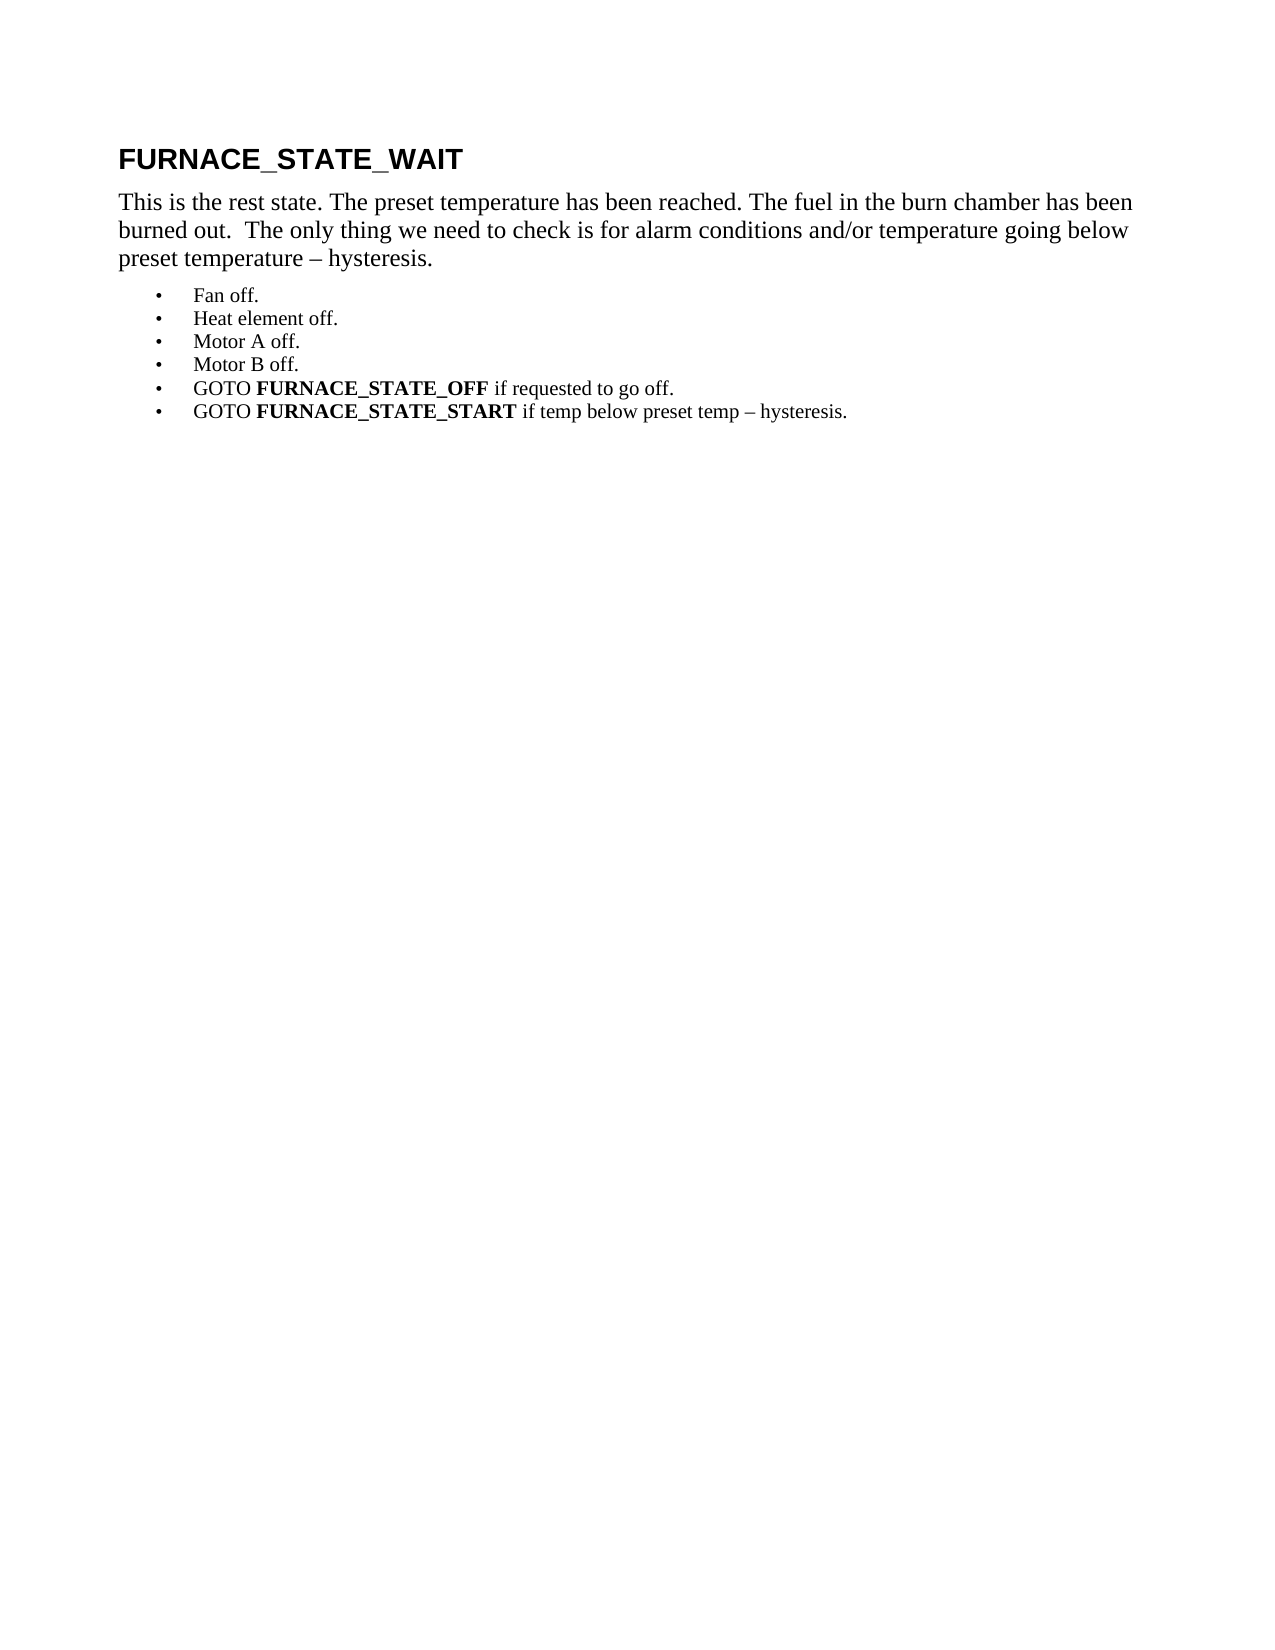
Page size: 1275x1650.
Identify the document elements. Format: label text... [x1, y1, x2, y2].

list Motor A off. [156, 330, 1157, 353]
list Fan off. [156, 284, 1157, 307]
text This is the rest state. The preset temperature has been reached. The fuel in the burn chamber has been burned out. The only thing we need to check is for alarm conditions and/or temperature going below preset temperature – hysteresis. [118, 188, 1157, 271]
list GOTO FURNACE_STATE_START if temp below preset temp – hysteresis. [156, 399, 1157, 423]
list Motor B off. [156, 353, 1157, 376]
subtitle FURNACE_STATE_WAIT [118, 143, 1157, 176]
list GOTO FURNACE_STATE_OFF if requested to go off. [156, 376, 1157, 399]
list Heat element off. [156, 307, 1157, 330]
